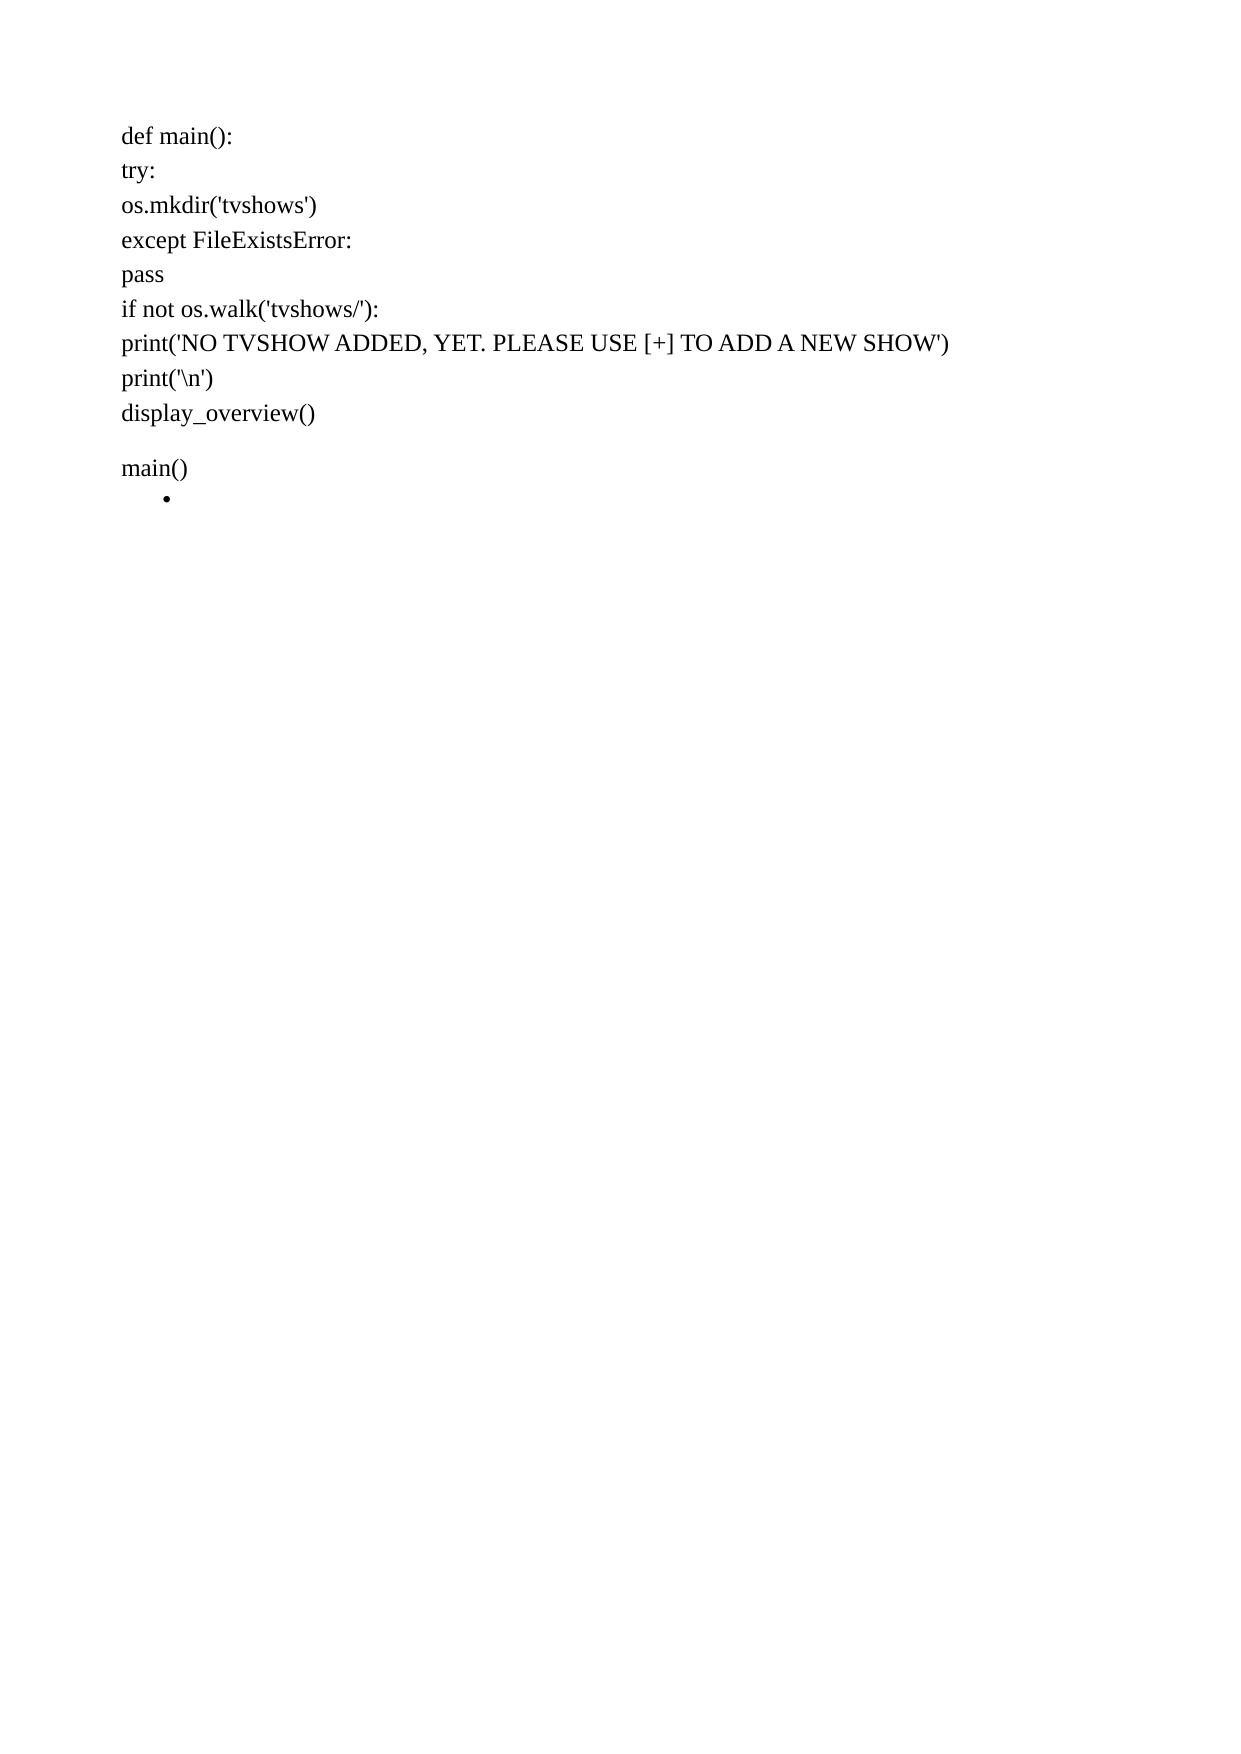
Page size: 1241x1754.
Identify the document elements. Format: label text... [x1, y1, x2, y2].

table_header [118, 429, 136, 440]
table_header main() [118, 451, 201, 485]
table_header [118, 440, 136, 451]
table_header os.mkdir('tvshows') [118, 187, 330, 222]
table_header def main(): [118, 118, 246, 153]
table_header if not os.walk('tvshows/'): [118, 291, 391, 326]
table_header print('\n') [118, 360, 226, 395]
table_header display_overview() [118, 395, 329, 429]
table_header pass [118, 256, 178, 291]
table_header try: [118, 153, 169, 187]
table_header print('NO TVSHOW ADDED, YET. PLEASE USE [+] TO ADD A NEW SHOW') [118, 326, 973, 360]
table_header except FileExistsError: [118, 222, 365, 256]
